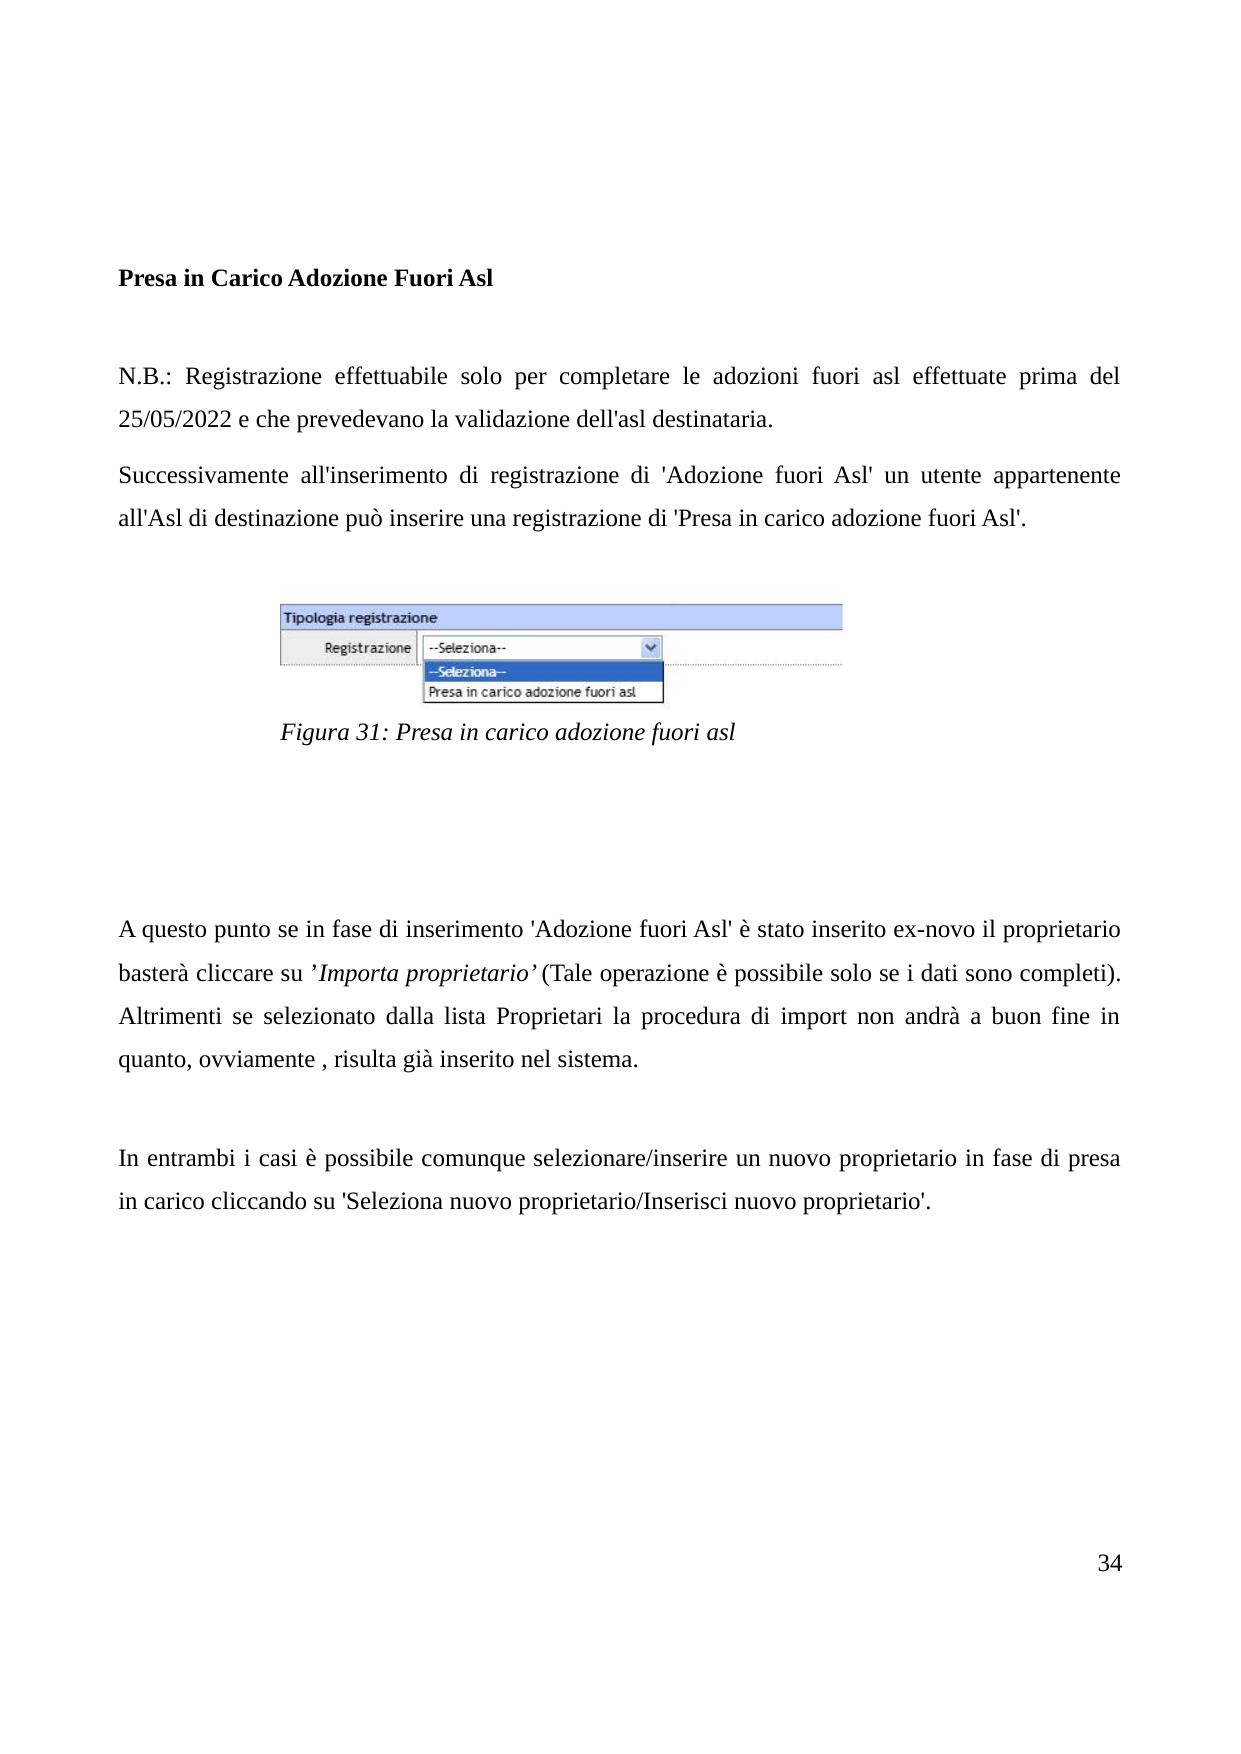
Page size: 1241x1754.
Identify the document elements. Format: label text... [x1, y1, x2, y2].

picture [280, 589, 843, 717]
text In entrambi i casi è possibile comunque selezionare/inserire un nuovo proprietario in fase di presa in carico cliccando su 'Seleziona nuovo proprietario/Inserisci nuovo proprietario'. [118, 1099, 1122, 1214]
text N.B.: Registrazione effettuabile solo per completare le adozioni fuori asl effettuate prima del 25/05/2022 e che prevedevano la validazione dell'asl destinataria. [118, 318, 1122, 433]
text A questo punto se in fase di inserimento 'Adozione fuori Asl' è stato inserito ex-novo il proprietario basterà cliccare su ’Importa proprietario’ (Tale operazione è possibile solo se i dati sono completi). Altrimenti se selezionato dalla lista Proprietari la procedura di import non andrà a buon fine in quanto, ovviamente , risulta già inserito nel sistema. [118, 871, 1122, 1073]
text Figura 31: Presa in carico adozione fuori asl [280, 717, 843, 746]
text Presa in Carico Adozione Fuori Asl [118, 176, 1122, 291]
text Successivamente all'inserimento di registrazione di 'Adozione fuori Asl' un utente appartenente all'Asl di destinazione può inserire una registrazione di 'Presa in carico adozione fuori Asl'. [118, 460, 1122, 532]
